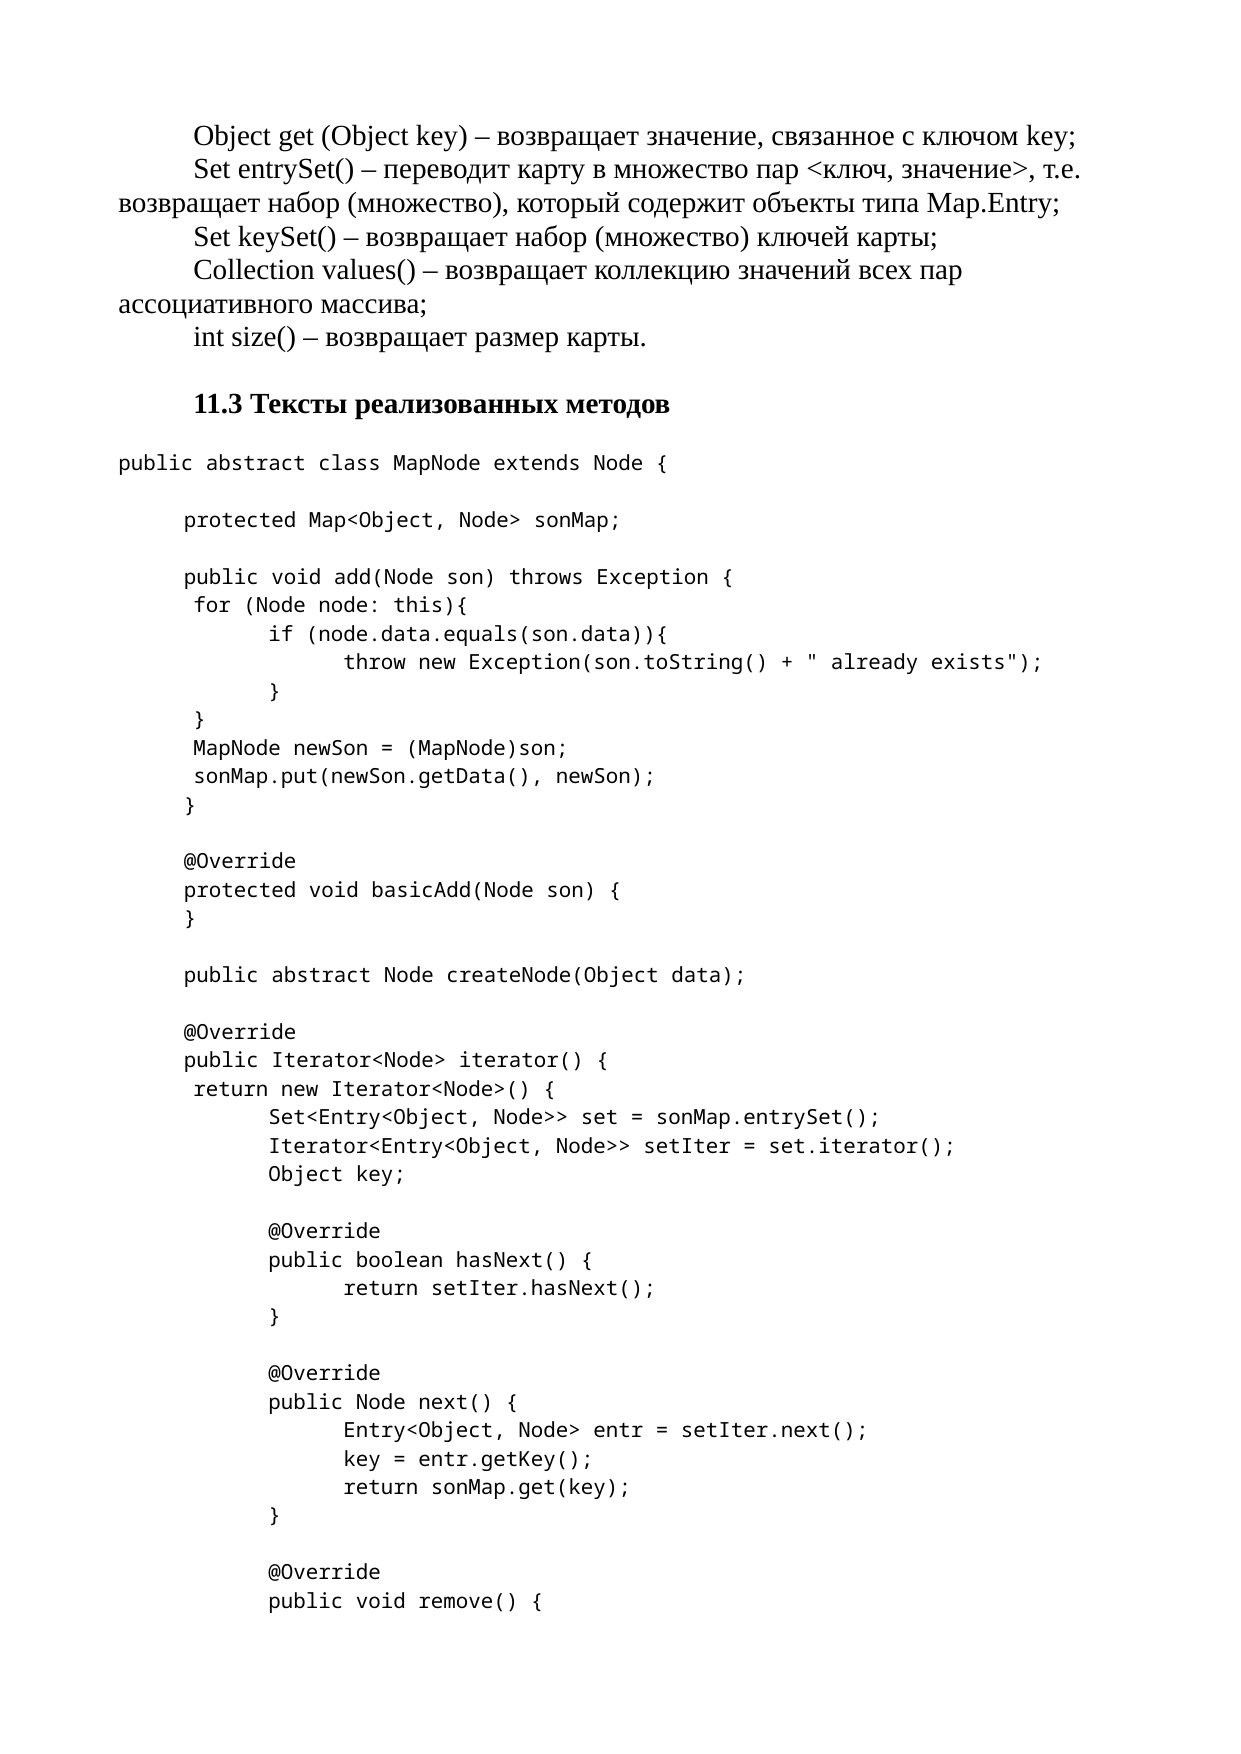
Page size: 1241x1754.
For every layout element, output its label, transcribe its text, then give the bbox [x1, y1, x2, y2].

text Object key; [118, 1159, 1122, 1188]
text throw new Exception(son.toString() + " already exists"); [118, 647, 1122, 676]
text MapNode newSon = (MapNode)son; [118, 733, 1122, 761]
text public void add(Node son) throws Exception { [118, 562, 1122, 591]
text sonMap.put(newSon.getData(), newSon); [118, 761, 1122, 790]
text } [118, 790, 1122, 818]
text public abstract class MapNode extends Node { [118, 448, 1122, 477]
text } [118, 1302, 1122, 1330]
text @Override [118, 847, 1122, 875]
text Collection values() – возвращает коллекцию значений всех пар ассоциативного массива; [118, 252, 1122, 319]
text Set keySet() – возвращает набор (множество) ключей карты; [118, 219, 1122, 252]
text } [118, 676, 1122, 704]
text return sonMap.get(key); [118, 1472, 1122, 1501]
text public abstract Node createNode(Object data); [118, 960, 1122, 989]
text @Override [118, 1017, 1122, 1046]
text } [118, 903, 1122, 932]
text public boolean hasNext() { [118, 1245, 1122, 1273]
text @Override [118, 1216, 1122, 1245]
text public Node next() { [118, 1387, 1122, 1415]
text Set entrySet() – переводит карту в множество пар <ключ, значение>, т.е. возвращает набор (множество), который содержит объекты типа Map.Entry; [118, 152, 1122, 219]
text } [118, 704, 1122, 733]
text int size() – возвращает размер карты. [118, 319, 1122, 353]
text } [118, 1501, 1122, 1529]
text return new Iterator<Node>() { [118, 1074, 1122, 1102]
text public Iterator<Node> iterator() { [118, 1046, 1122, 1074]
text @Override [118, 1557, 1122, 1586]
text for (Node node: this){ [118, 591, 1122, 619]
text @Override [118, 1358, 1122, 1387]
text Iterator<Entry<Object, Node>> setIter = set.iterator(); [118, 1131, 1122, 1159]
text 11.3 Тексты реализованных методов [118, 386, 1122, 420]
text Object get (Object key) – возвращает значение, связанное с ключом key; [118, 118, 1122, 152]
text Set<Entry<Object, Node>> set = sonMap.entrySet(); [118, 1102, 1122, 1131]
text key = entr.getKey(); [118, 1444, 1122, 1472]
text Entry<Object, Node> entr = setIter.next(); [118, 1415, 1122, 1444]
text protected void basicAdd(Node son) { [118, 875, 1122, 903]
text public void remove() { [118, 1586, 1122, 1614]
text return setIter.hasNext(); [118, 1273, 1122, 1302]
text if (node.data.equals(son.data)){ [118, 619, 1122, 647]
text protected Map<Object, Node> sonMap; [118, 505, 1122, 534]
